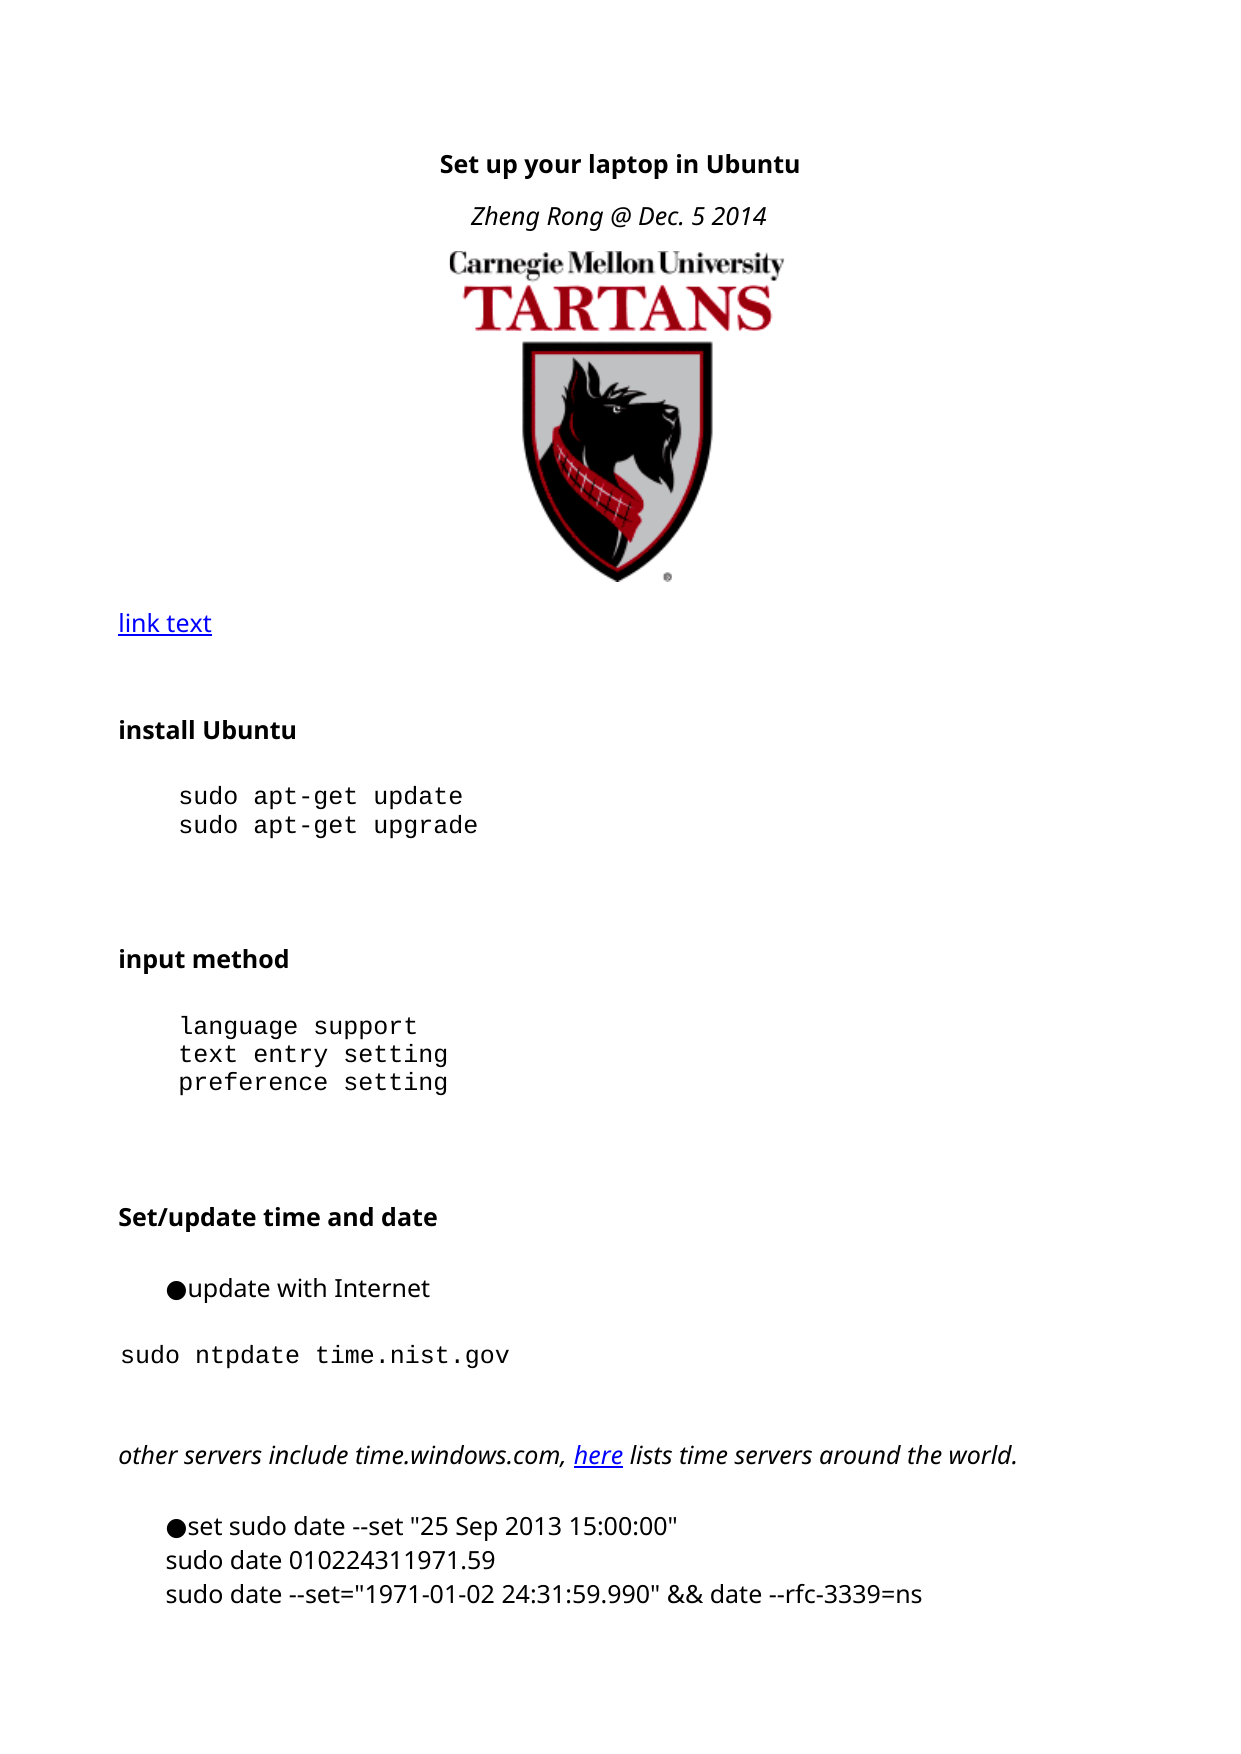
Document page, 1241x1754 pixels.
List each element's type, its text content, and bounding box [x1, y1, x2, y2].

text Set up your laptop in Ubuntu [118, 146, 1122, 180]
text language support [118, 1013, 1122, 1042]
list set sudo date --set "25 Sep 2013 15:00:00" sudo date 010224311971.59 sudo date --set="1971-01-02 24:31:59.990" && date --rfc-3339=ns [118, 1509, 1122, 1611]
text sudo apt-get upgrade [118, 812, 1122, 841]
list update with Internet [118, 1271, 1122, 1305]
text install Ubuntu [118, 712, 1122, 746]
text preference setting [118, 1070, 1122, 1098]
text text entry setting [118, 1042, 1122, 1070]
text sudo ntpdate time.nist.gov [120, 1343, 1122, 1371]
text Zheng Rong @ Dec. 5 2014 [118, 199, 1122, 233]
text link text [118, 606, 1122, 640]
text other servers include time.windows.com, here lists time servers around the world. [118, 1437, 1122, 1471]
text sudo apt-get update [118, 784, 1122, 812]
text input method [118, 942, 1122, 976]
text Set/update time and date [118, 1199, 1122, 1234]
